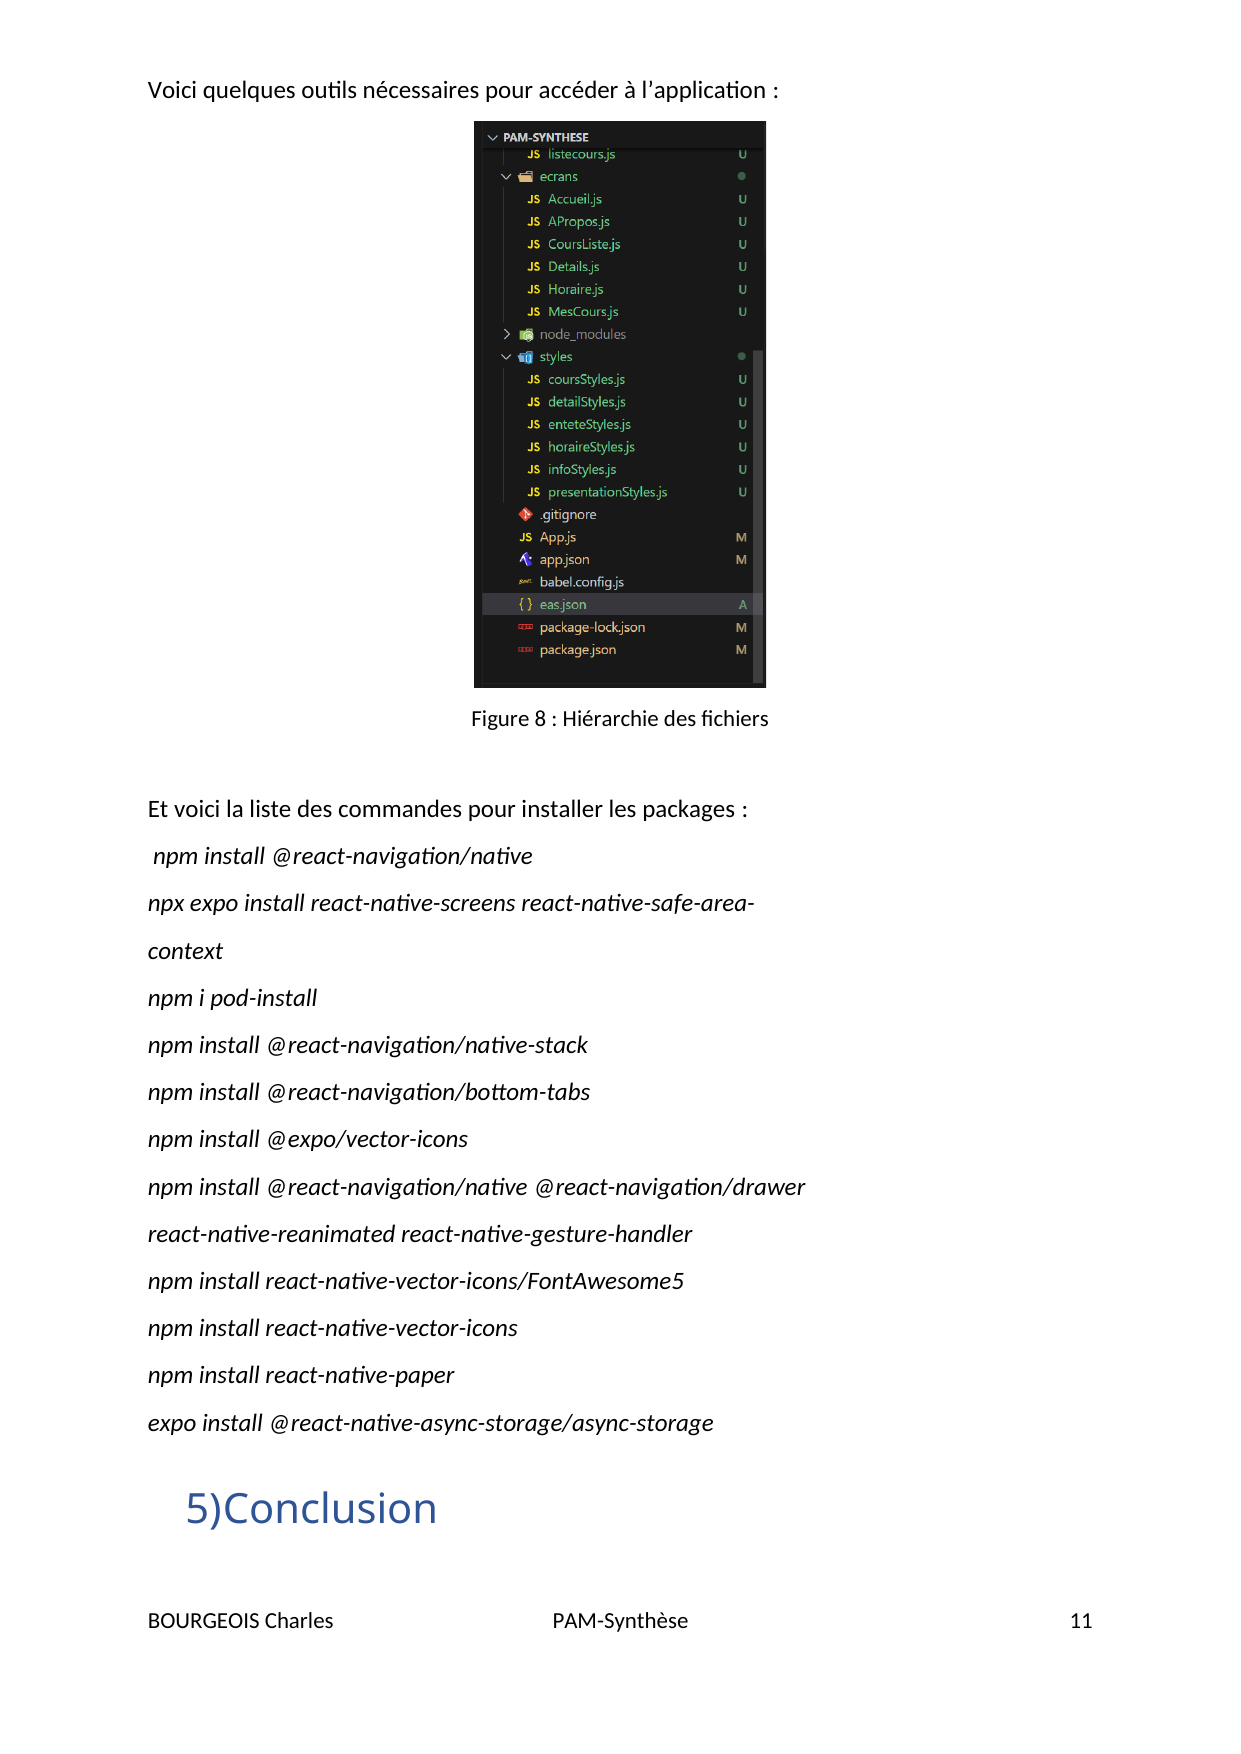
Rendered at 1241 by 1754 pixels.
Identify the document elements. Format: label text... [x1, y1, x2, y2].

text npm install @react-navigation/native @react-navigation/drawer [148, 1171, 1092, 1201]
text Voici quelques outils nécessaires pour accéder à l’application : [148, 74, 1092, 104]
text npm install @expo/vector-icons [148, 1123, 1092, 1154]
text context [148, 935, 1092, 965]
text Figure 8 : Hiérarchie des fichiers [148, 704, 1092, 732]
text npm install @react-navigation/bottom-tabs [148, 1076, 1092, 1107]
text npm i pod-install [148, 982, 1092, 1012]
text expo install @react-native-async-storage/async-storage [148, 1407, 1092, 1437]
text npm install @react-navigation/native-stack [148, 1029, 1092, 1060]
text npx expo install react-native-screens react-native-safe-area- [148, 888, 1092, 918]
list Conclusion [185, 1479, 1092, 1536]
text npm install react-native-vector-icons/FontAwesome5 [148, 1265, 1092, 1296]
text Et voici la liste des commandes pour installer les packages : [148, 793, 1092, 824]
text react-native-reanimated react-native-gesture-handler [148, 1218, 1092, 1248]
text npm install react-native-vector-icons [148, 1312, 1092, 1343]
text npm install react-native-paper [148, 1359, 1092, 1390]
text npm install @react-navigation/native [148, 840, 1092, 871]
